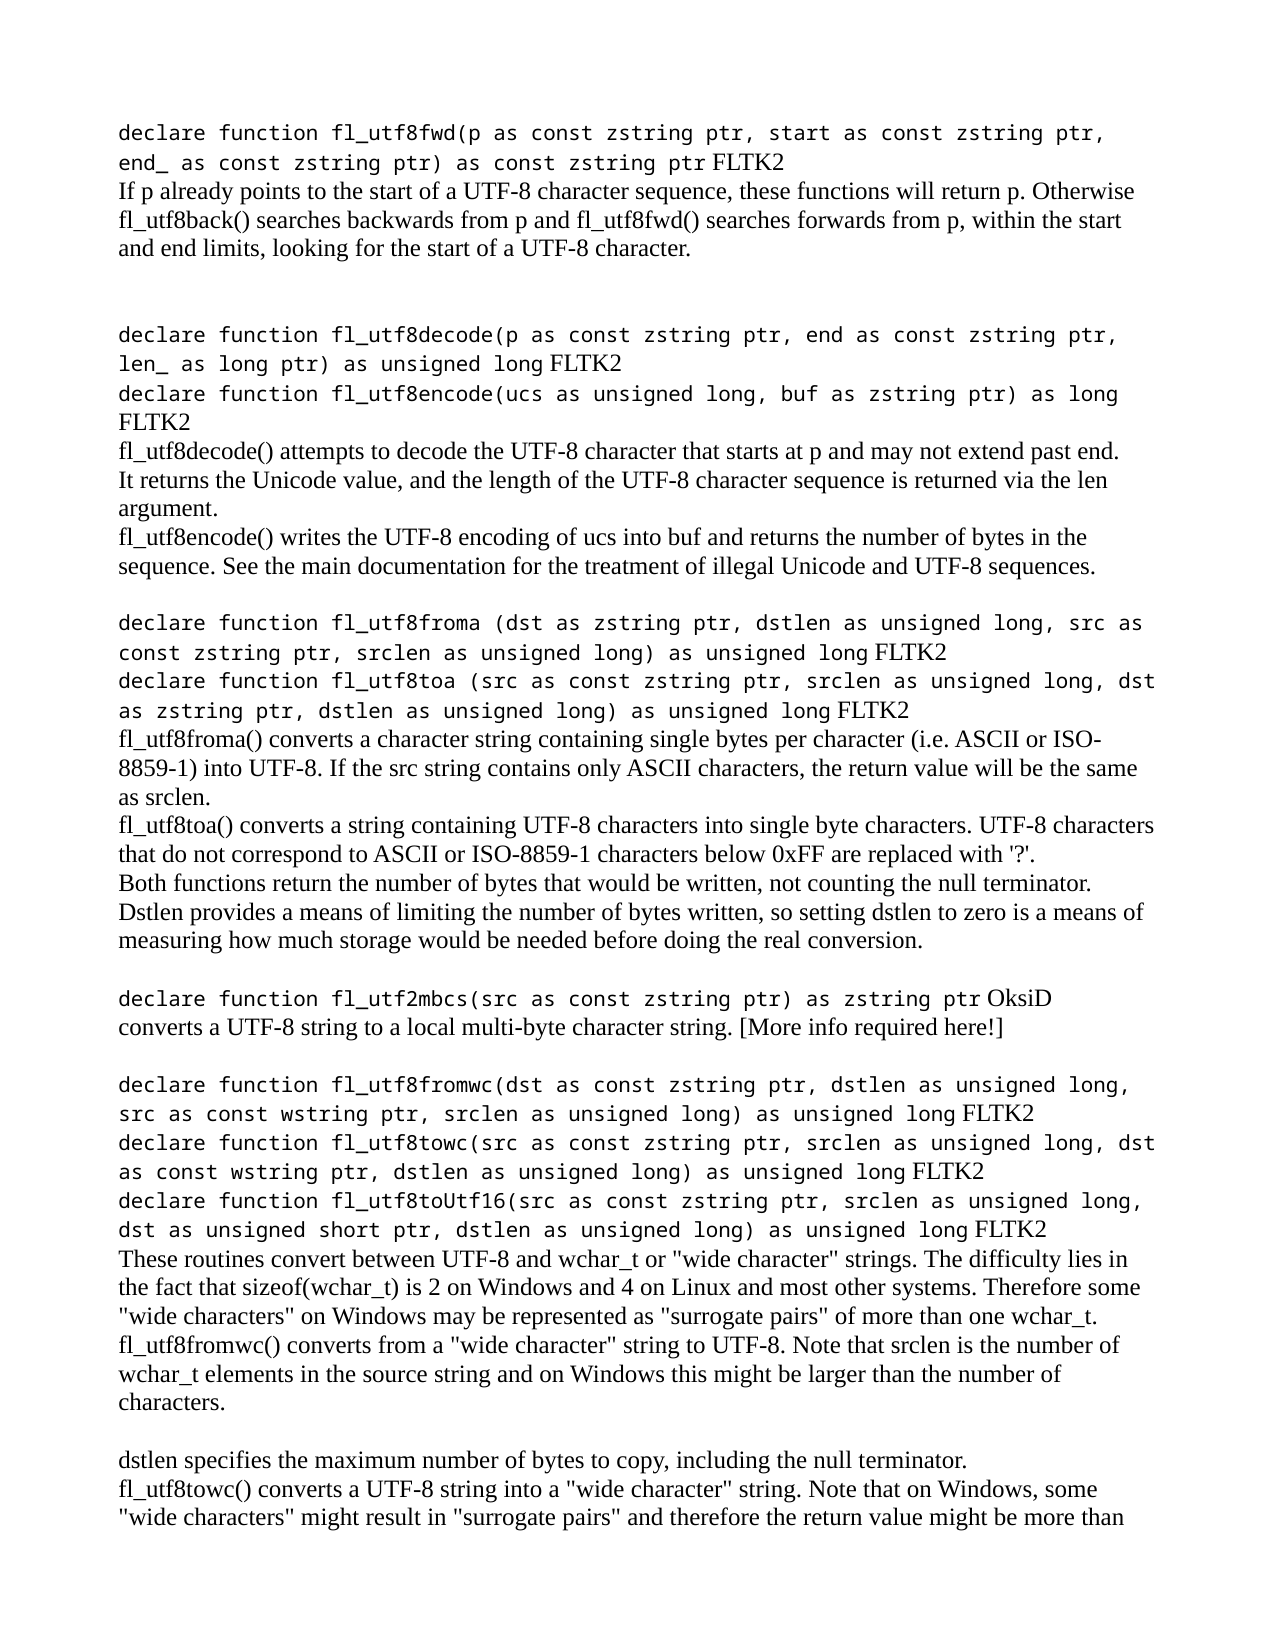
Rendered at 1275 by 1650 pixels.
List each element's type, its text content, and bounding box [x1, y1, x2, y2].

text wchar_t elements in the source string and on Windows this might be larger than the number of characters. [118, 1359, 1157, 1416]
text fl_utf8fromwc() converts from a "wide character" string to UTF-8. Note that srclen is the number of [118, 1330, 1157, 1359]
text Both functions return the number of bytes that would be written, not counting the null terminator. Dstlen provides a means of limiting the number of bytes written, so setting dstlen to zero is a means of measuring how much storage would be needed before doing the real conversion. [118, 868, 1157, 954]
text declare function fl_utf8froma (dst as zstring ptr, dstlen as unsigned long, src as const zstring ptr, srclen as unsigned long) as unsigned long FLTK2 [118, 608, 1157, 666]
text declare function fl_utf8fwd(p as const zstring ptr, start as const zstring ptr, end_ as const zstring ptr) as const zstring ptr FLTK2 [118, 118, 1157, 176]
text declare function fl_utf2mbcs(src as const zstring ptr) as zstring ptr OksiD [118, 983, 1157, 1012]
text fl_utf8froma() converts a character string containing single bytes per character (i.e. ASCII or ISO-8859-1) into UTF-8. If the src string contains only ASCII characters, the return value will be the same as srclen. [118, 724, 1157, 811]
text declare function fl_utf8towc(src as const zstring ptr, srclen as unsigned long, dst as const wstring ptr, dstlen as unsigned long) as unsigned long FLTK2 [118, 1128, 1157, 1186]
text that do not correspond to ASCII or ISO-8859-1 characters below 0xFF are replaced with '?'. [118, 839, 1157, 868]
text declare function fl_utf8fromwc(dst as const zstring ptr, dstlen as unsigned long, src as const wstring ptr, srclen as unsigned long) as unsigned long FLTK2 [118, 1070, 1157, 1128]
text These routines convert between UTF-8 and wchar_t or "wide character" strings. The difficulty lies in the fact that sizeof(wchar_t) is 2 on Windows and 4 on Linux and most other systems. Therefore some "wide characters" on Windows may be represented as "surrogate pairs" of more than one wchar_t. [118, 1244, 1157, 1330]
text and end limits, looking for the start of a UTF-8 character. [118, 233, 1157, 262]
text fl_utf8decode() attempts to decode the UTF-8 character that starts at p and may not extend past end. [118, 436, 1157, 465]
text If p already points to the start of a UTF-8 character sequence, these functions will return p. Otherwise fl_utf8back() searches backwards from p and fl_utf8fwd() searches forwards from p, within the start [118, 176, 1157, 233]
text declare function fl_utf8toUtf16(src as const zstring ptr, srclen as unsigned long, dst as unsigned short ptr, dstlen as unsigned long) as unsigned long FLTK2 [118, 1186, 1157, 1244]
text declare function fl_utf8decode(p as const zstring ptr, end as const zstring ptr, len_ as long ptr) as unsigned long FLTK2 [118, 320, 1157, 378]
text converts a UTF-8 string to a local multi-byte character string. [More info required here!] [118, 1012, 1157, 1041]
text It returns the Unicode value, and the length of the UTF-8 character sequence is returned via the len argument. [118, 465, 1157, 522]
text declare function fl_utf8encode(ucs as unsigned long, buf as zstring ptr) as long FLTK2 [118, 378, 1157, 436]
text fl_utf8toa() converts a string containing UTF-8 characters into single byte characters. UTF-8 characters [118, 811, 1157, 839]
text dstlen specifies the maximum number of bytes to copy, including the null terminator. [118, 1445, 1157, 1474]
text fl_utf8encode() writes the UTF-8 encoding of ucs into buf and returns the number of bytes in the sequence. See the main documentation for the treatment of illegal Unicode and UTF-8 sequences. [118, 522, 1157, 580]
text fl_utf8towc() converts a UTF-8 string into a "wide character" string. Note that on Windows, some "wide characters" might result in "surrogate pairs" and therefore the return value might be more than [118, 1474, 1157, 1531]
text declare function fl_utf8toa (src as const zstring ptr, srclen as unsigned long, dst as zstring ptr, dstlen as unsigned long) as unsigned long FLTK2 [118, 666, 1157, 724]
